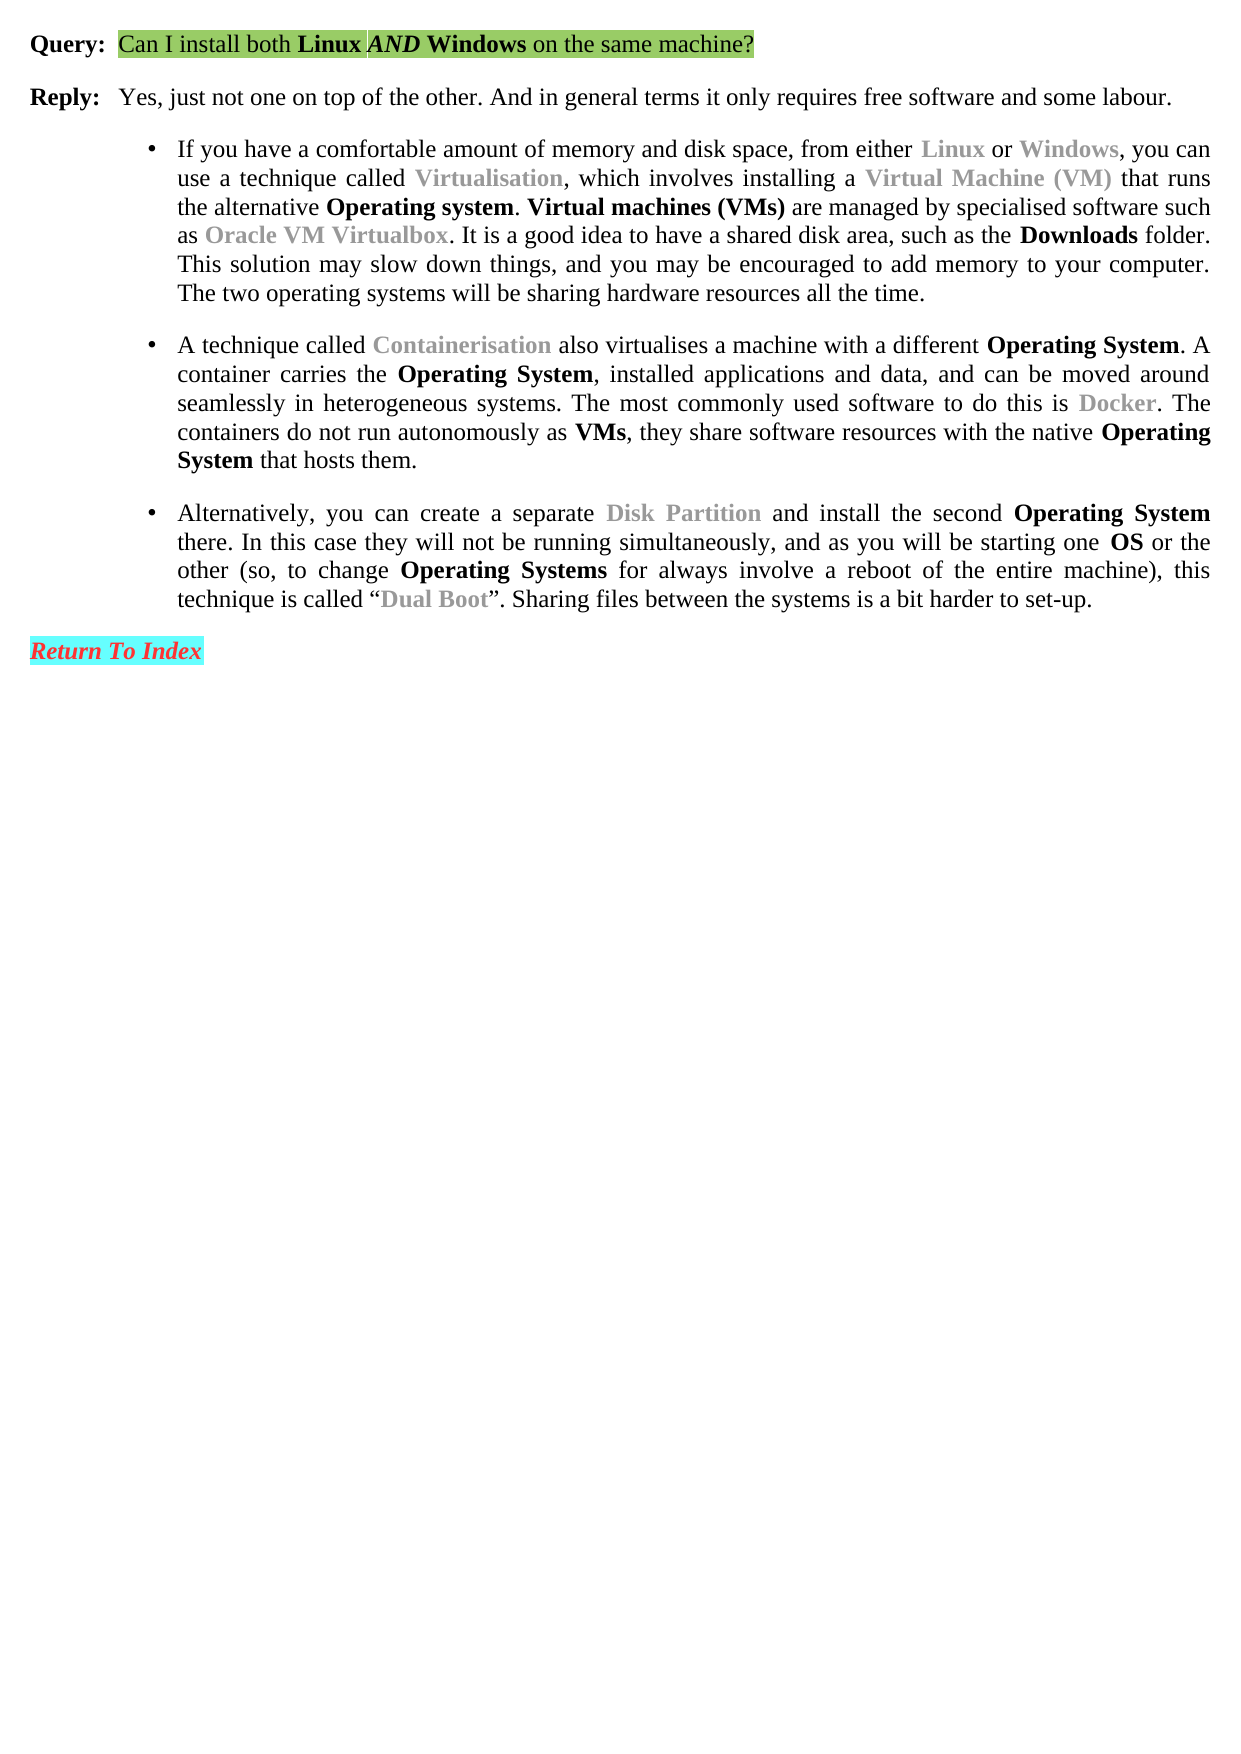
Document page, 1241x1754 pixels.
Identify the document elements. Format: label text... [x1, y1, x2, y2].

list If you have a comfortable amount of memory and disk space, from either Linux or Windows, you can use a technique called Virtualisation, which involves installing a Virtual Machine (VM) that runs the alternative Operating system. Virtual machines (VMs) are managed by specialised software such as Oracle VM Virtualbox. It is a good idea to have a shared disk area, such as the Downloads folder. This solution may slow down things, and you may be encouraged to add memory to your computer. The two operating systems will be sharing hardware resources all the time. [148, 134, 1211, 307]
list A technique called Containerisation also virtualises a machine with a different Operating System. A container carries the Operating System, installed applications and data, and can be moved around seamlessly in heterogeneous systems. The most commonly used software to do this is Docker. The containers do not run autonomously as VMs, they share software resources with the native Operating System that hosts them. [148, 330, 1211, 474]
text Return To Index [29, 636, 1211, 665]
list Alternatively, you can create a separate Disk Partition and install the second Operating System there. In this case they will not be running simultaneously, and as you will be starting one OS or the other (so, to change Operating Systems for always involve a reboot of the entire machine), this technique is called “Dual Boot”. Sharing files between the systems is a bit harder to set-up. [148, 498, 1211, 613]
text Reply: Yes, just not one on top of the other. And in general terms it only requires free software and some labour. [29, 82, 1211, 111]
text Query: Can I install both Linux AND Windows on the same machine? [29, 29, 1211, 58]
